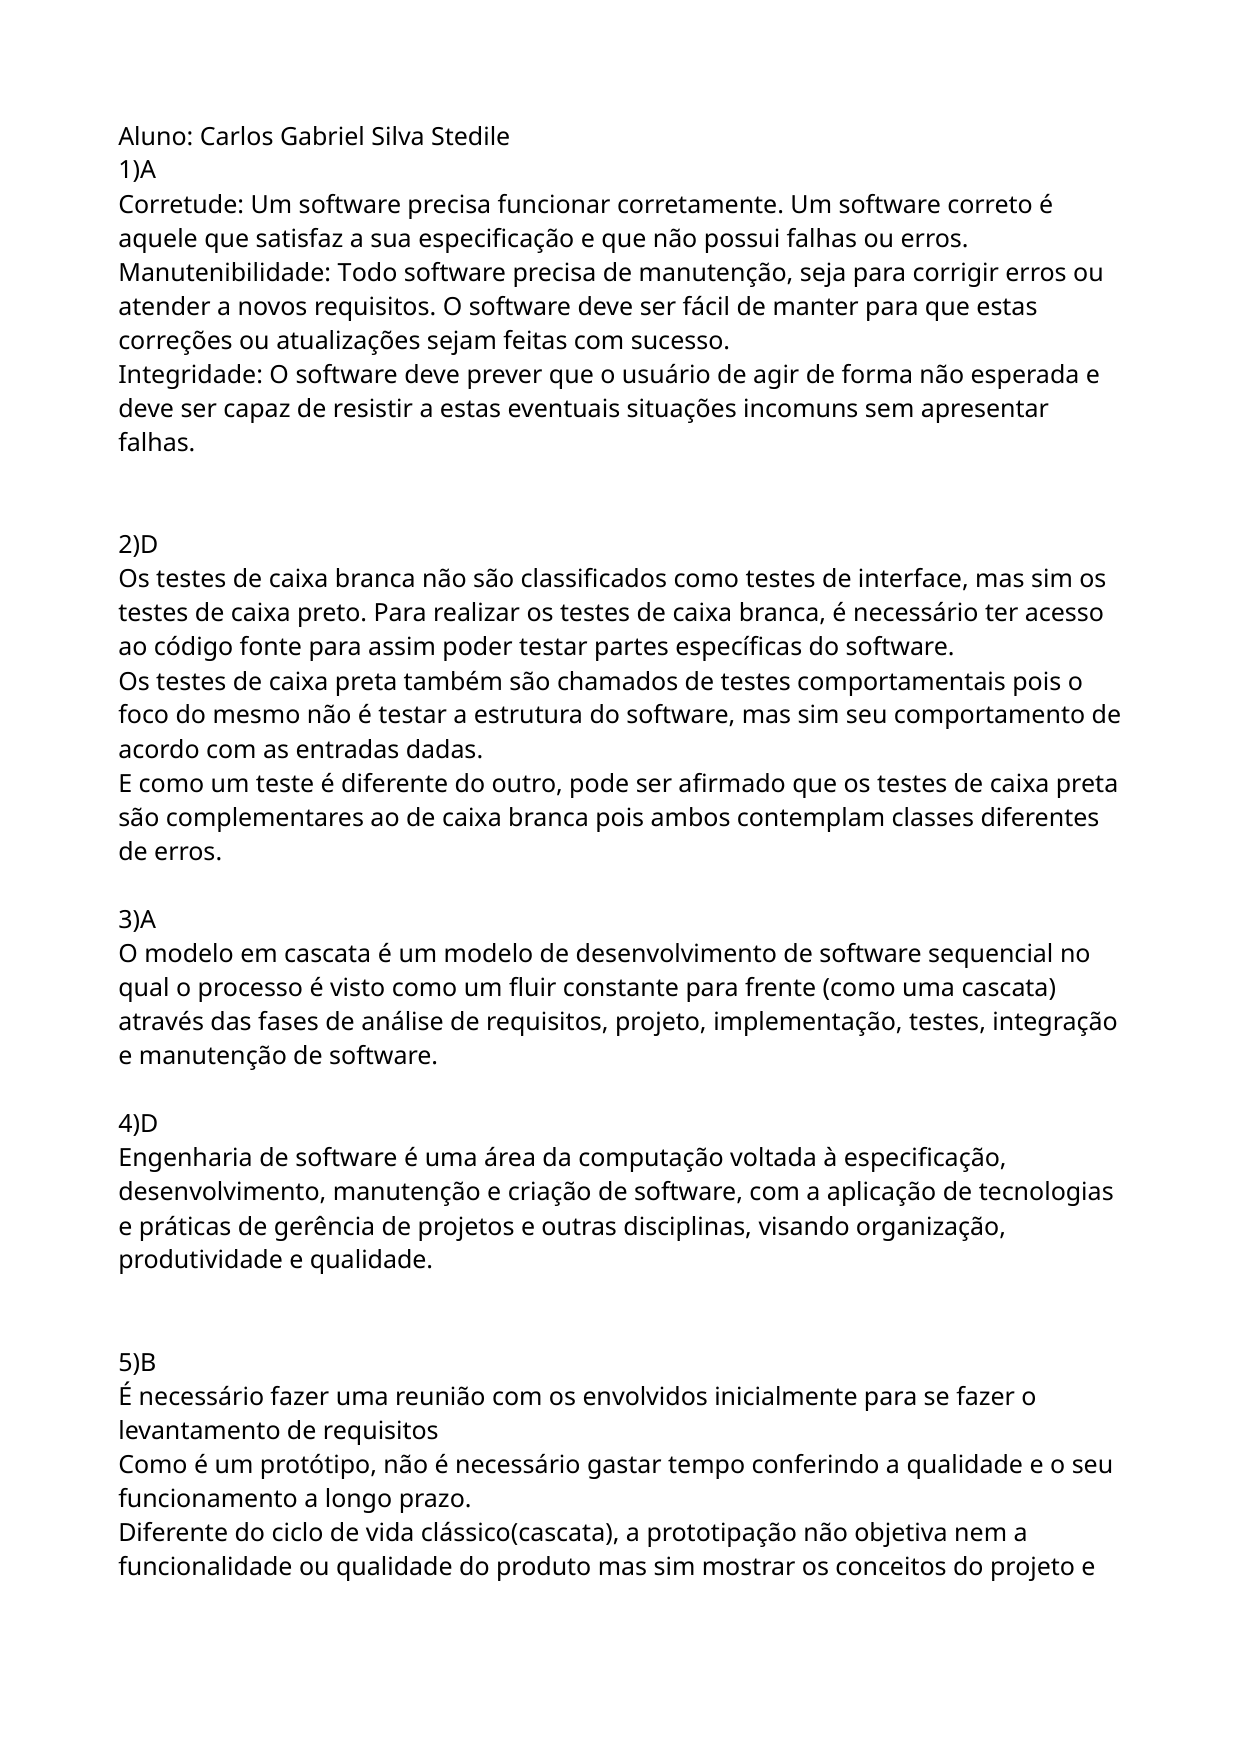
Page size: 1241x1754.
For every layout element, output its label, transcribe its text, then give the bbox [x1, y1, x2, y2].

text Integridade: O software deve prever que o usuário de agir de forma não esperada e deve ser capaz de resistir a estas eventuais situações incomuns sem apresentar falhas. [118, 357, 1122, 459]
text 2)D [118, 527, 1122, 561]
text Corretude: Um software precisa funcionar corretamente. Um software correto é aquele que satisfaz a sua especificação e que não possui falhas ou erros. [118, 186, 1122, 254]
text Engenharia de software é uma área da computação voltada à especificação, desenvolvimento, manutenção e criação de software, com a aplicação de tecnologias e práticas de gerência de projetos e outras disciplinas, visando organização, produtividade e qualidade. [118, 1140, 1122, 1276]
text Aluno: Carlos Gabriel Silva Stedile [118, 118, 1122, 152]
text Como é um protótipo, não é necessário gastar tempo conferindo a qualidade e o seu funcionamento a longo prazo. [118, 1447, 1122, 1515]
text Os testes de caixa branca não são classificados como testes de interface, mas sim os testes de caixa preto. Para realizar os testes de caixa branca, é necessário ter acesso ao código fonte para assim poder testar partes específicas do software. [118, 561, 1122, 663]
text 3)A [118, 902, 1122, 936]
text Manutenibilidade: Todo software precisa de manutenção, seja para corrigir erros ou atender a novos requisitos. O software deve ser fácil de manter para que estas correções ou atualizações sejam feitas com sucesso. [118, 254, 1122, 357]
text 5)B [118, 1344, 1122, 1378]
text E como um teste é diferente do outro, pode ser afirmado que os testes de caixa preta são complementares ao de caixa branca pois ambos contemplam classes diferentes de erros. [118, 765, 1122, 867]
text Os testes de caixa preta também são chamados de testes comportamentais pois o foco do mesmo não é testar a estrutura do software, mas sim seu comportamento de acordo com as entradas dadas. [118, 663, 1122, 765]
text 4)D [118, 1106, 1122, 1140]
text O modelo em cascata é um modelo de desenvolvimento de software sequencial no qual o processo é visto como um fluir constante para frente (como uma cascata) através das fases de análise de requisitos, projeto, implementação, testes, integração e manutenção de software. [118, 936, 1122, 1072]
text Diferente do ciclo de vida clássico(cascata), a prototipação não objetiva nem a funcionalidade ou qualidade do produto mas sim mostrar os conceitos do projeto e [118, 1515, 1122, 1583]
text 1)A [118, 152, 1122, 186]
text É necessário fazer uma reunião com os envolvidos inicialmente para se fazer o levantamento de requisitos [118, 1378, 1122, 1447]
